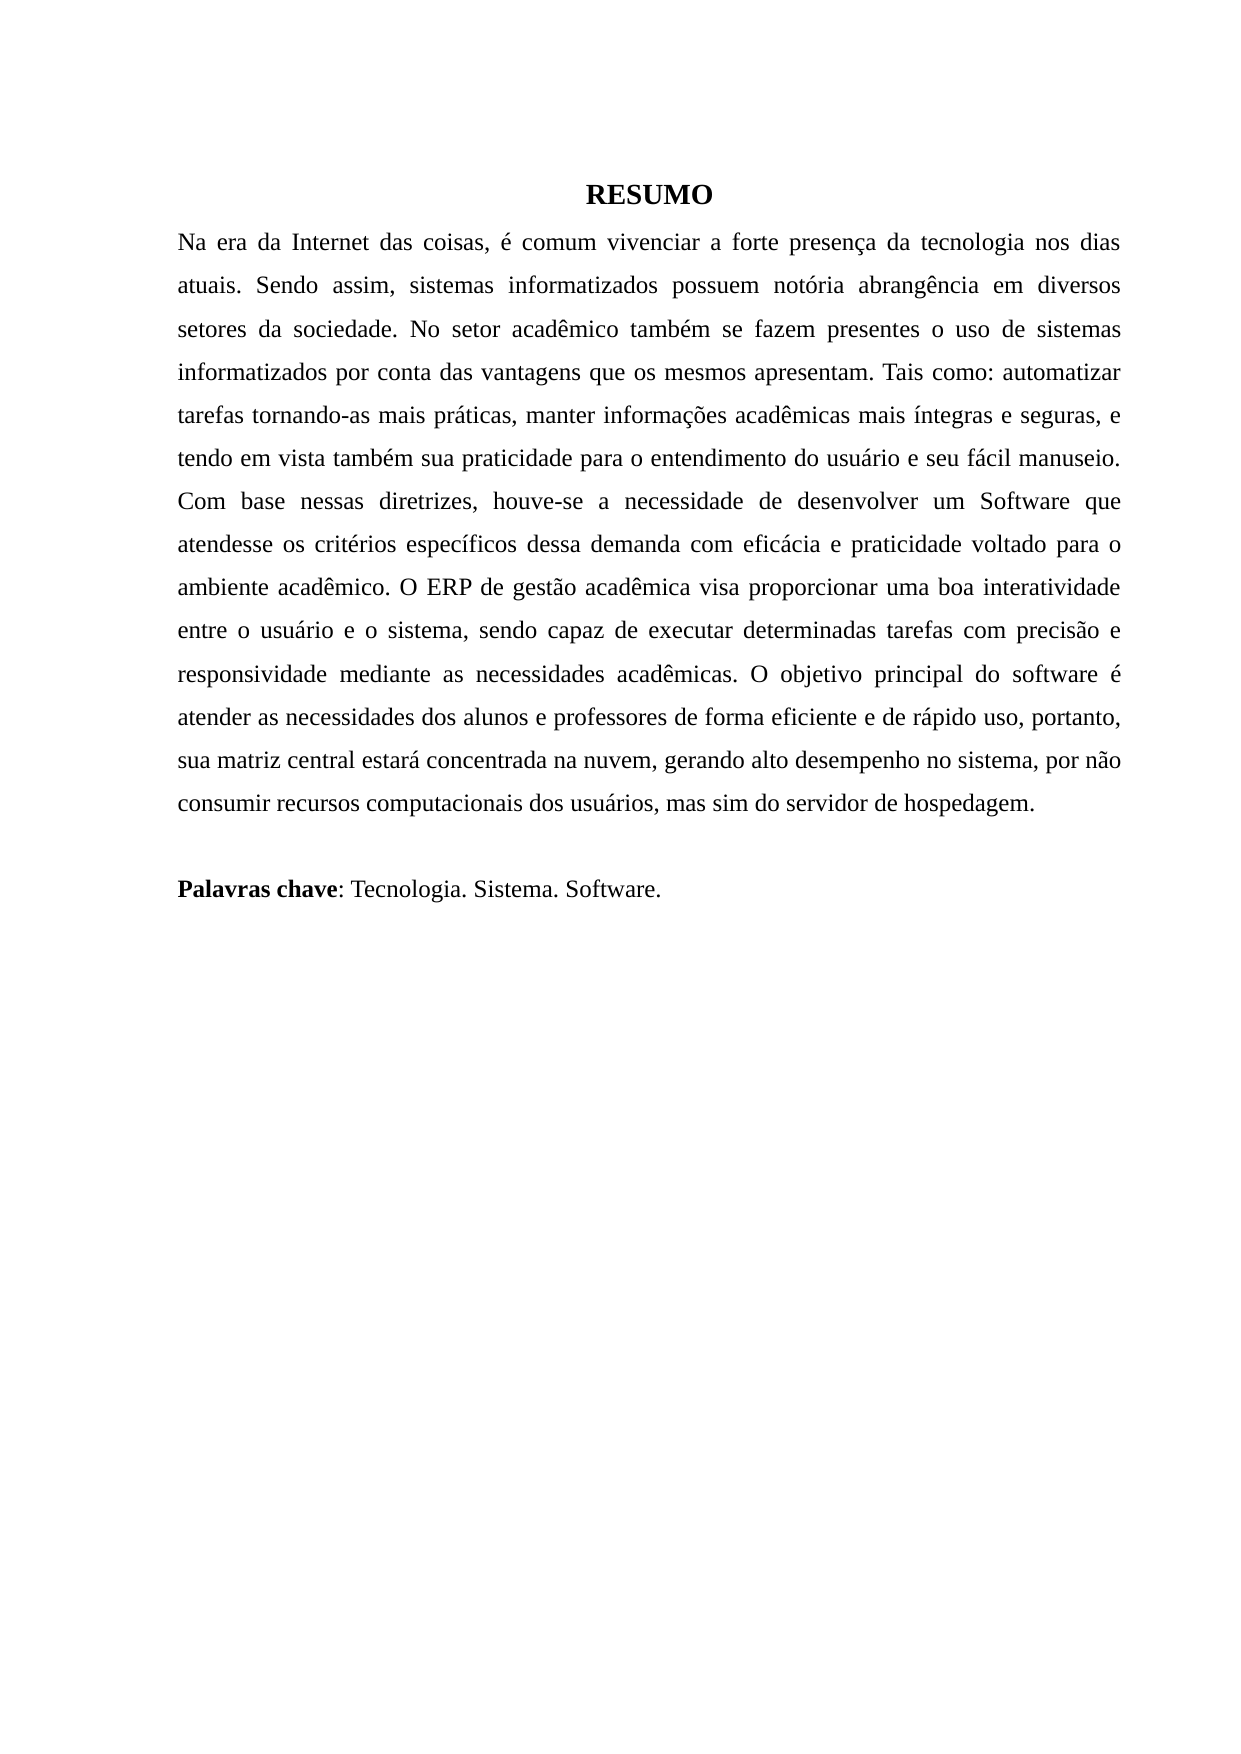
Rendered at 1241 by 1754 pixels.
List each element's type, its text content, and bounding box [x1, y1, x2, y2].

text Na era da Internet das coisas, é comum vivenciar a forte presença da tecnologia nos dias atuais. Sendo assim, sistemas informatizados possuem notória abrangência em diversos setores da sociedade. No setor acadêmico também se fazem presentes o uso de sistemas informatizados por conta das vantagens que os mesmos apresentam. Tais como: automatizar tarefas tornando-as mais práticas, manter informações acadêmicas mais íntegras e seguras, e tendo em vista também sua praticidade para o entendimento do usuário e seu fácil manuseio. Com base nessas diretrizes, houve-se a necessidade de desenvolver um Software que atendesse os critérios específicos dessa demanda com eficácia e praticidade voltado para o ambiente acadêmico. O ERP de gestão acadêmica visa proporcionar uma boa interatividade entre o usuário e o sistema, sendo capaz de executar determinadas tarefas com precisão e responsividade mediante as necessidades acadêmicas. O objetivo principal do software é atender as necessidades dos alunos e professores de forma eficiente e de rápido uso, portanto, sua matriz central estará concentrada na nuvem, gerando alto desempenho no sistema, por não consumir recursos computacionais dos usuários, mas sim do servidor de hospedagem. [177, 227, 1122, 817]
text Palavras chave: Tecnologia. Sistema. Software. [177, 874, 1122, 903]
text Resumo [177, 177, 1122, 211]
